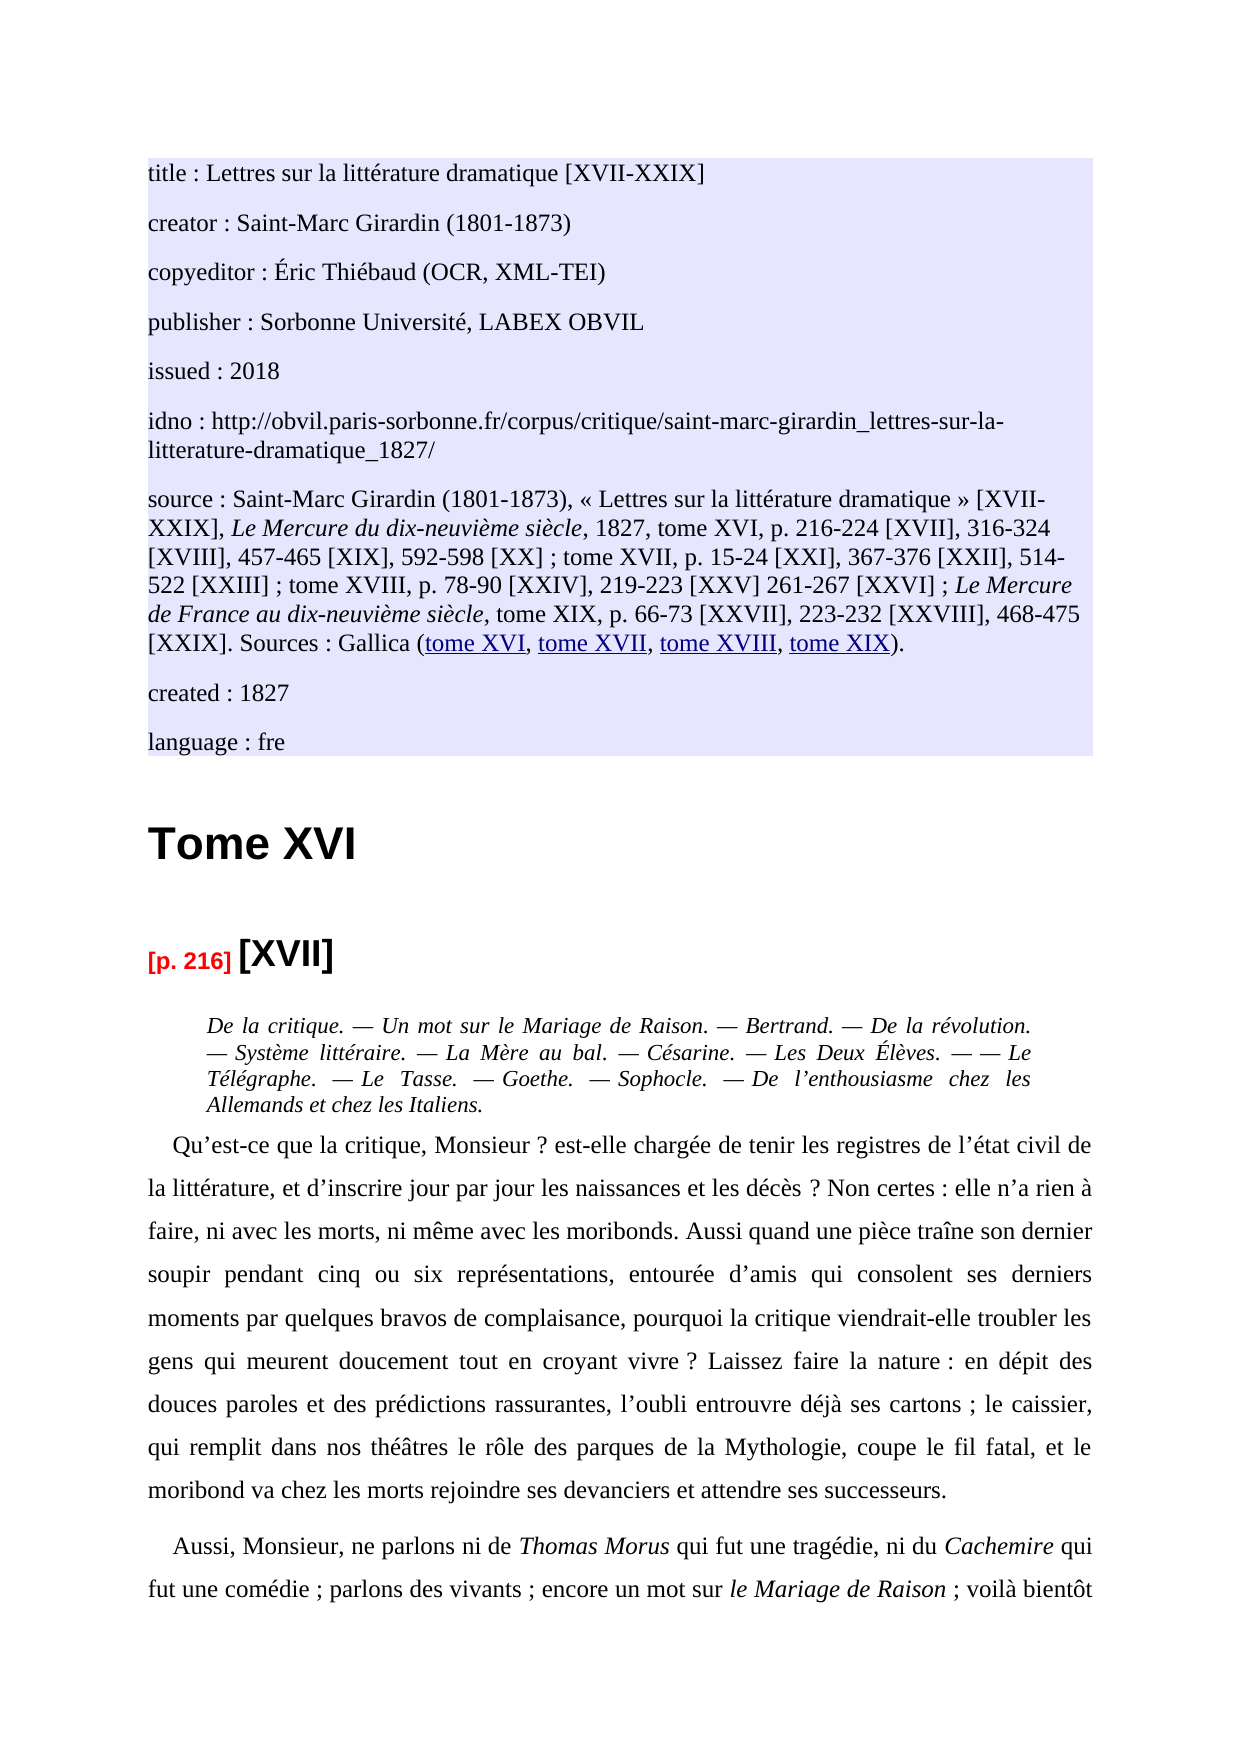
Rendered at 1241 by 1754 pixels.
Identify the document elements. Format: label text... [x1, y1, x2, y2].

text creator : Saint-Marc Girardin (1801-1873) [148, 208, 1093, 236]
subtitle [p. 216] [XVII] [148, 932, 1093, 975]
text De la critique. — Un mot sur le Mariage de Raison. — Bertrand. — De la révolution. — Système littéraire. — La Mère au bal. — Césarine. — Les Deux Élèves. — — Le Télégraphe. — Le Tasse. — Goethe. — Sophocle. — De l’enthousiasme chez les Allemands et chez les Italiens. [207, 1012, 1033, 1118]
subtitle Tome XVI [148, 816, 1093, 869]
text publisher : Sorbonne Université, LABEX OBVIL [148, 307, 1093, 336]
text idno : http://obvil.paris-sorbonne.fr/corpus/critique/saint-marc-girardin_lettres-sur-la-litterature-dramatique_1827/ [148, 406, 1093, 463]
text copyeditor : Éric Thiébaud (OCR, XML-TEI) [148, 257, 1093, 286]
text issued : 2018 [148, 356, 1093, 385]
text created : 1827 [148, 678, 1093, 706]
text source : Saint-Marc Girardin (1801-1873), « Lettres sur la littérature dramatique » [XVII-XXIX], Le Mercure du dix-neuvième siècle, 1827, tome XVI, p. 216-224 [XVII], 316-324 [XVIII], 457-465 [XIX], 592-598 [XX] ; tome XVII, p. 15-24 [XXI], 367-376 [XXII], 514-522 [XXIII] ; tome XVIII, p. 78-90 [XXIV], 219-223 [XXV] 261-267 [XXVI] ; Le Mercure de France au dix-neuvième siècle, tome XIX, p. 66-73 [XXVII], 223-232 [XXVIII], 468-475 [XXIX]. Sources : Gallica (tome XVI, tome XVII, tome XVIII, tome XIX). [148, 484, 1093, 657]
text Qu’est-ce que la critique, Monsieur ? est-elle chargée de tenir les registres de l’état civil de la littérature, et d’inscrire jour par jour les naissances et les décès ? Non certes : elle n’a rien à faire, ni avec les morts, ni même avec les moribonds. Aussi quand une pièce traîne son dernier soupir pendant cinq ou six représentations, entourée d’amis qui consolent ses derniers moments par quelques bravos de complaisance, pourquoi la critique viendrait-elle troubler les gens qui meurent doucement tout en croyant vivre ? Laissez faire la nature : en dépit des douces paroles et des prédictions rassurantes, l’oubli entrouvre déjà ses cartons ; le caissier, qui remplit dans nos théâtres le rôle des parques de la Mythologie, coupe le fil fatal, et le moribond va chez les morts rejoindre ses devanciers et attendre ses successeurs. [148, 1130, 1093, 1504]
text Aussi, Monsieur, ne parlons ni de Thomas Morus qui fut une tragédie, ni du Cachemire qui fut une comédie ; parlons des vivants ; encore un mot sur le Mariage de Raison ; voilà bientôt [148, 1531, 1093, 1603]
text title : Lettres sur la littérature dramatique [XVII-XXIX] [148, 158, 1093, 187]
text language : fre [148, 727, 1093, 756]
